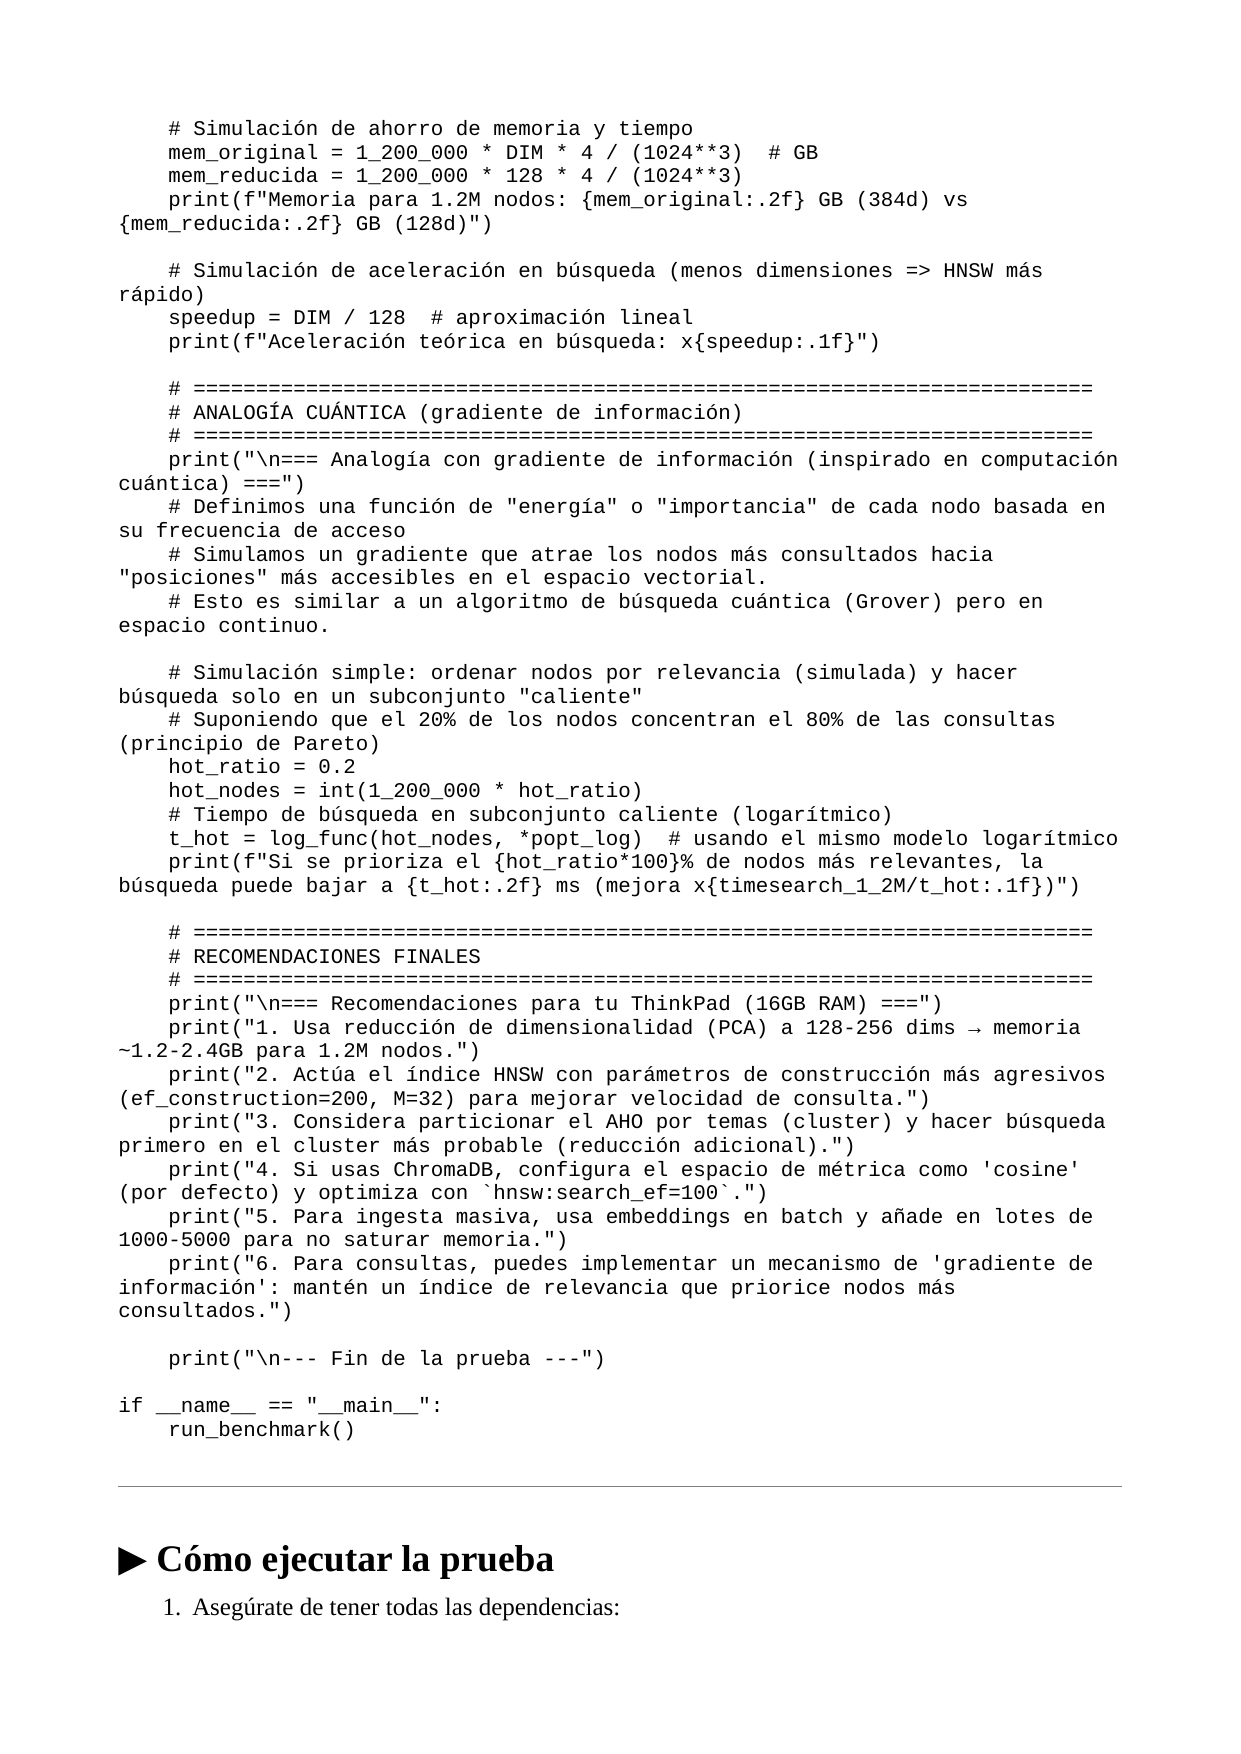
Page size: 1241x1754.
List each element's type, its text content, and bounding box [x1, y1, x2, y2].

text hot_ratio = 0.2 [118, 757, 1122, 780]
text speedup = DIM / 128 # aproximación lineal [118, 307, 1122, 331]
list Asegúrate de tener todas las dependencias: [162, 1592, 1122, 1621]
text # ANALOGÍA CUÁNTICA (gradiente de información) [118, 402, 1122, 426]
text print("2. Actúa el índice HNSW con parámetros de construcción más agresivos (ef_construction=200, M=32) para mejorar velocidad de consulta.") [118, 1064, 1122, 1111]
text # Simulación de ahorro de memoria y tiempo [118, 118, 1122, 142]
text run_benchmark() [118, 1419, 1122, 1442]
text if __name__ == "__main__": [118, 1395, 1122, 1419]
text print("3. Considera particionar el AHO por temas (cluster) y hacer búsqueda primero en el cluster más probable (reducción adicional).") [118, 1111, 1122, 1158]
text # Esto es similar a un algoritmo de búsqueda cuántica (Grover) pero en espacio continuo. [118, 591, 1122, 638]
text # Simulación simple: ordenar nodos por relevancia (simulada) y hacer búsqueda solo en un subconjunto "caliente" [118, 662, 1122, 709]
text print("\n=== Analogía con gradiente de información (inspirado en computación cuántica) ===") [118, 449, 1122, 496]
text print("\n=== Recomendaciones para tu ThinkPad (16GB RAM) ===") [118, 993, 1122, 1017]
text # Simulamos un gradiente que atrae los nodos más consultados hacia "posiciones" más accesibles en el espacio vectorial. [118, 544, 1122, 591]
text mem_original = 1_200_000 * DIM * 4 / (1024**3) # GB [118, 142, 1122, 165]
text # RECOMENDACIONES FINALES [118, 946, 1122, 969]
text print(f"Si se prioriza el {hot_ratio*100}% de nodos más relevantes, la búsqueda puede bajar a {t_hot:.2f} ms (mejora x{timesearch_1_2M/t_hot:.1f})") [118, 851, 1122, 898]
text print("\n--- Fin de la prueba ---") [118, 1348, 1122, 1371]
text # Definimos una función de "energía" o "importancia" de cada nodo basada en su frecuencia de acceso [118, 496, 1122, 544]
text # Simulación de aceleración en búsqueda (menos dimensiones => HNSW más rápido) [118, 260, 1122, 307]
text mem_reducida = 1_200_000 * 128 * 4 / (1024**3) [118, 165, 1122, 189]
text print("4. Si usas ChromaDB, configura el espacio de métrica como 'cosine' (por defecto) y optimiza con `hnsw:search_ef=100`.") [118, 1158, 1122, 1206]
text # ======================================================================== [118, 378, 1122, 402]
text t_hot = log_func(hot_nodes, *popt_log) # usando el mismo modelo logarítmico [118, 827, 1122, 851]
text # ======================================================================== [118, 922, 1122, 946]
text print("5. Para ingesta masiva, usa embeddings en batch y añade en lotes de 1000-5000 para no saturar memoria.") [118, 1206, 1122, 1253]
text # ======================================================================== [118, 426, 1122, 449]
text print(f"Aceleración teórica en búsqueda: x{speedup:.1f}") [118, 331, 1122, 354]
text # Suponiendo que el 20% de los nodos concentran el 80% de las consultas (principio de Pareto) [118, 709, 1122, 757]
text # Tiempo de búsqueda en subconjunto caliente (logarítmico) [118, 804, 1122, 827]
text print("1. Usa reducción de dimensionalidad (PCA) a 128-256 dims → memoria ~1.2-2.4GB para 1.2M nodos.") [118, 1017, 1122, 1064]
subtitle ▶️ Cómo ejecutar la prueba [118, 1537, 1122, 1580]
text print(f"Memoria para 1.2M nodos: {mem_original:.2f} GB (384d) vs {mem_reducida:.2f} GB (128d)") [118, 189, 1122, 236]
text # ======================================================================== [118, 969, 1122, 993]
text print("6. Para consultas, puedes implementar un mecanismo de 'gradiente de información': mantén un índice de relevancia que priorice nodos más consultados.") [118, 1253, 1122, 1324]
text hot_nodes = int(1_200_000 * hot_ratio) [118, 780, 1122, 804]
